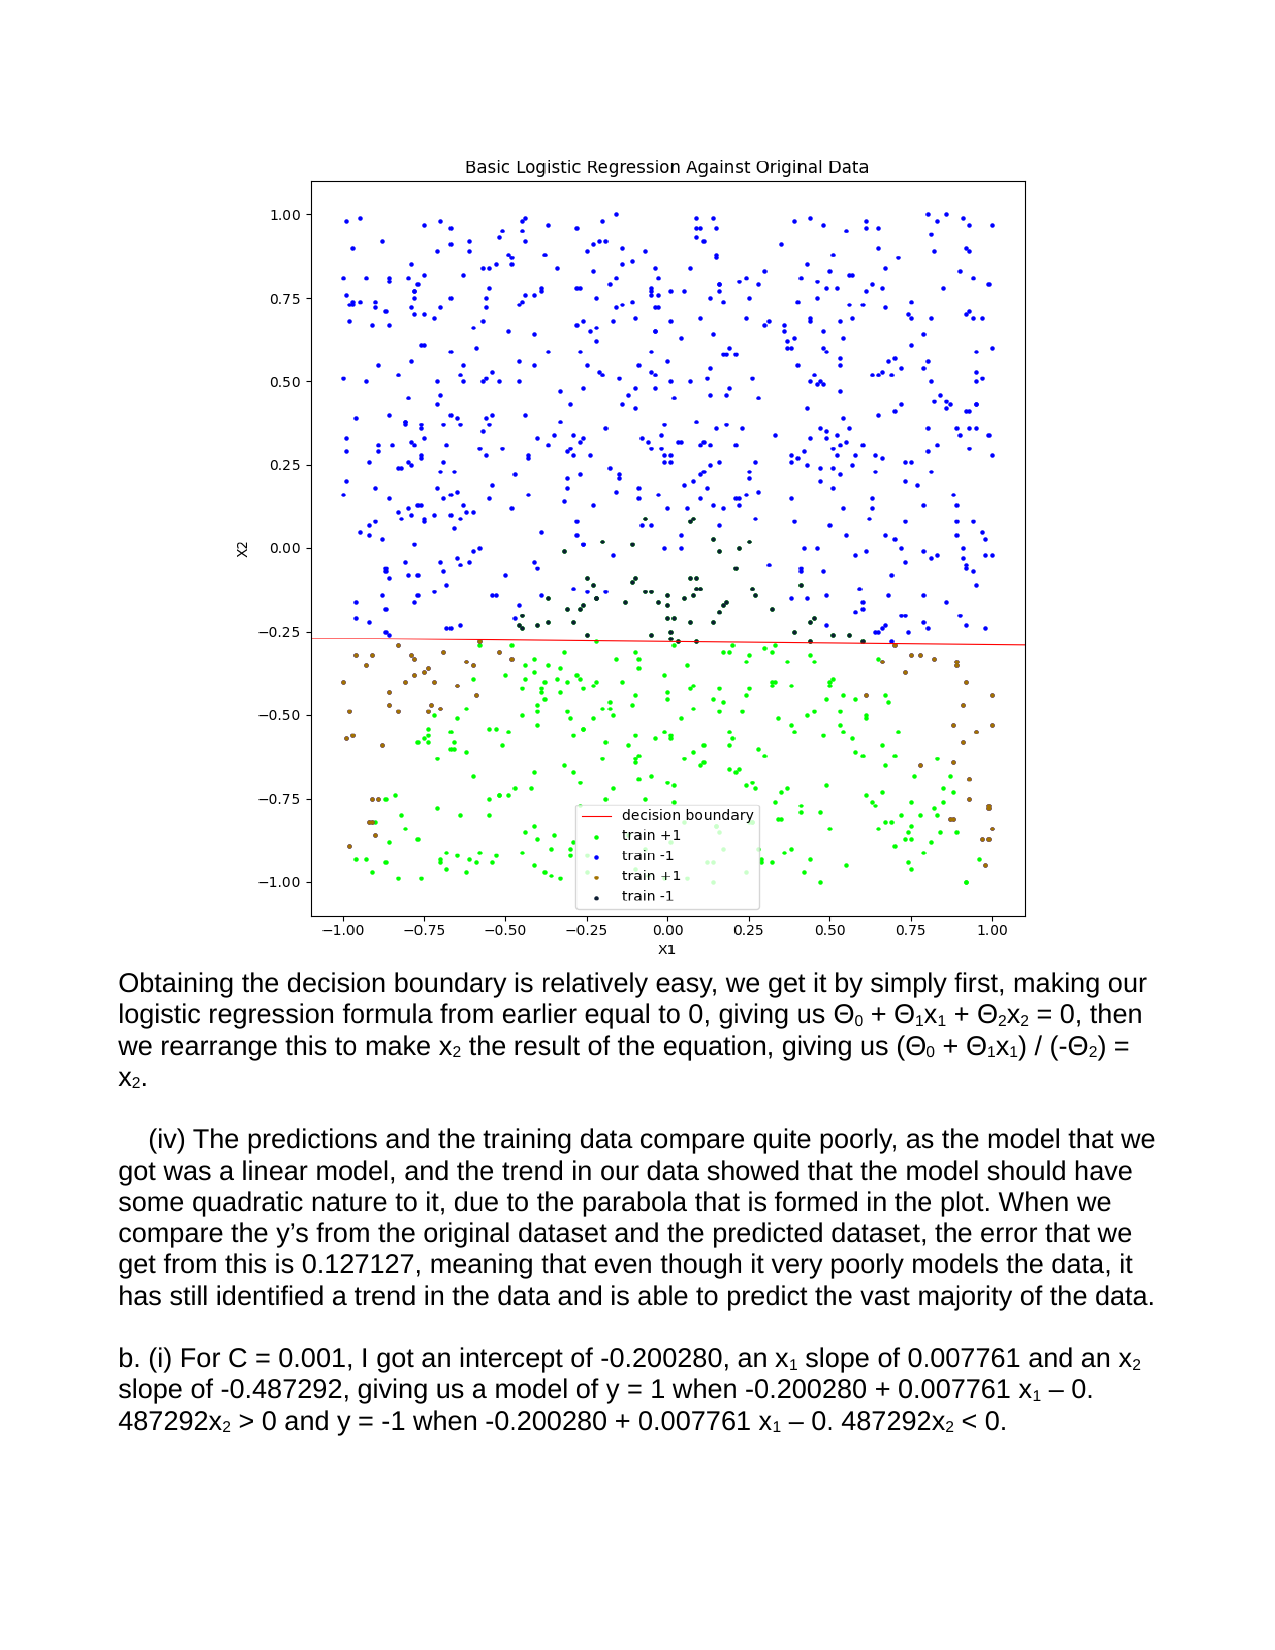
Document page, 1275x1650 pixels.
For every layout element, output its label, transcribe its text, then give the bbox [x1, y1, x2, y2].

text Obtaining the decision boundary is relatively easy, we get it by simply first, making our logistic regression formula from earlier equal to 0, giving us Θ0 + Θ1x1 + Θ2x2 = 0, then we rearrange this to make x2 the result of the equation, giving us (Θ0 + Θ1x1) / (-Θ2) = x2. [118, 118, 1157, 1092]
text (iv) The predictions and the training data compare quite poorly, as the model that we got was a linear model, and the trend in our data showed that the model should have some quadratic nature to it, due to the parabola that is formed in the plot. When we compare the y’s from the original dataset and the predicted dataset, the error that we get from this is 0.127127, meaning that even though it very poorly models the data, it has still identified a trend in the data and is able to predict the vast majority of the data. [118, 1123, 1157, 1311]
picture [196, 142, 1054, 967]
text b. (i) For C = 0.001, I got an intercept of -0.200280, an x1 slope of 0.007761 and an x2 slope of -0.487292, giving us a model of y = 1 when -0.200280 + 0.007761 x1 – 0. 487292x2 > 0 and y = -1 when -0.200280 + 0.007761 x1 – 0. 487292x2 < 0. [118, 1342, 1157, 1436]
